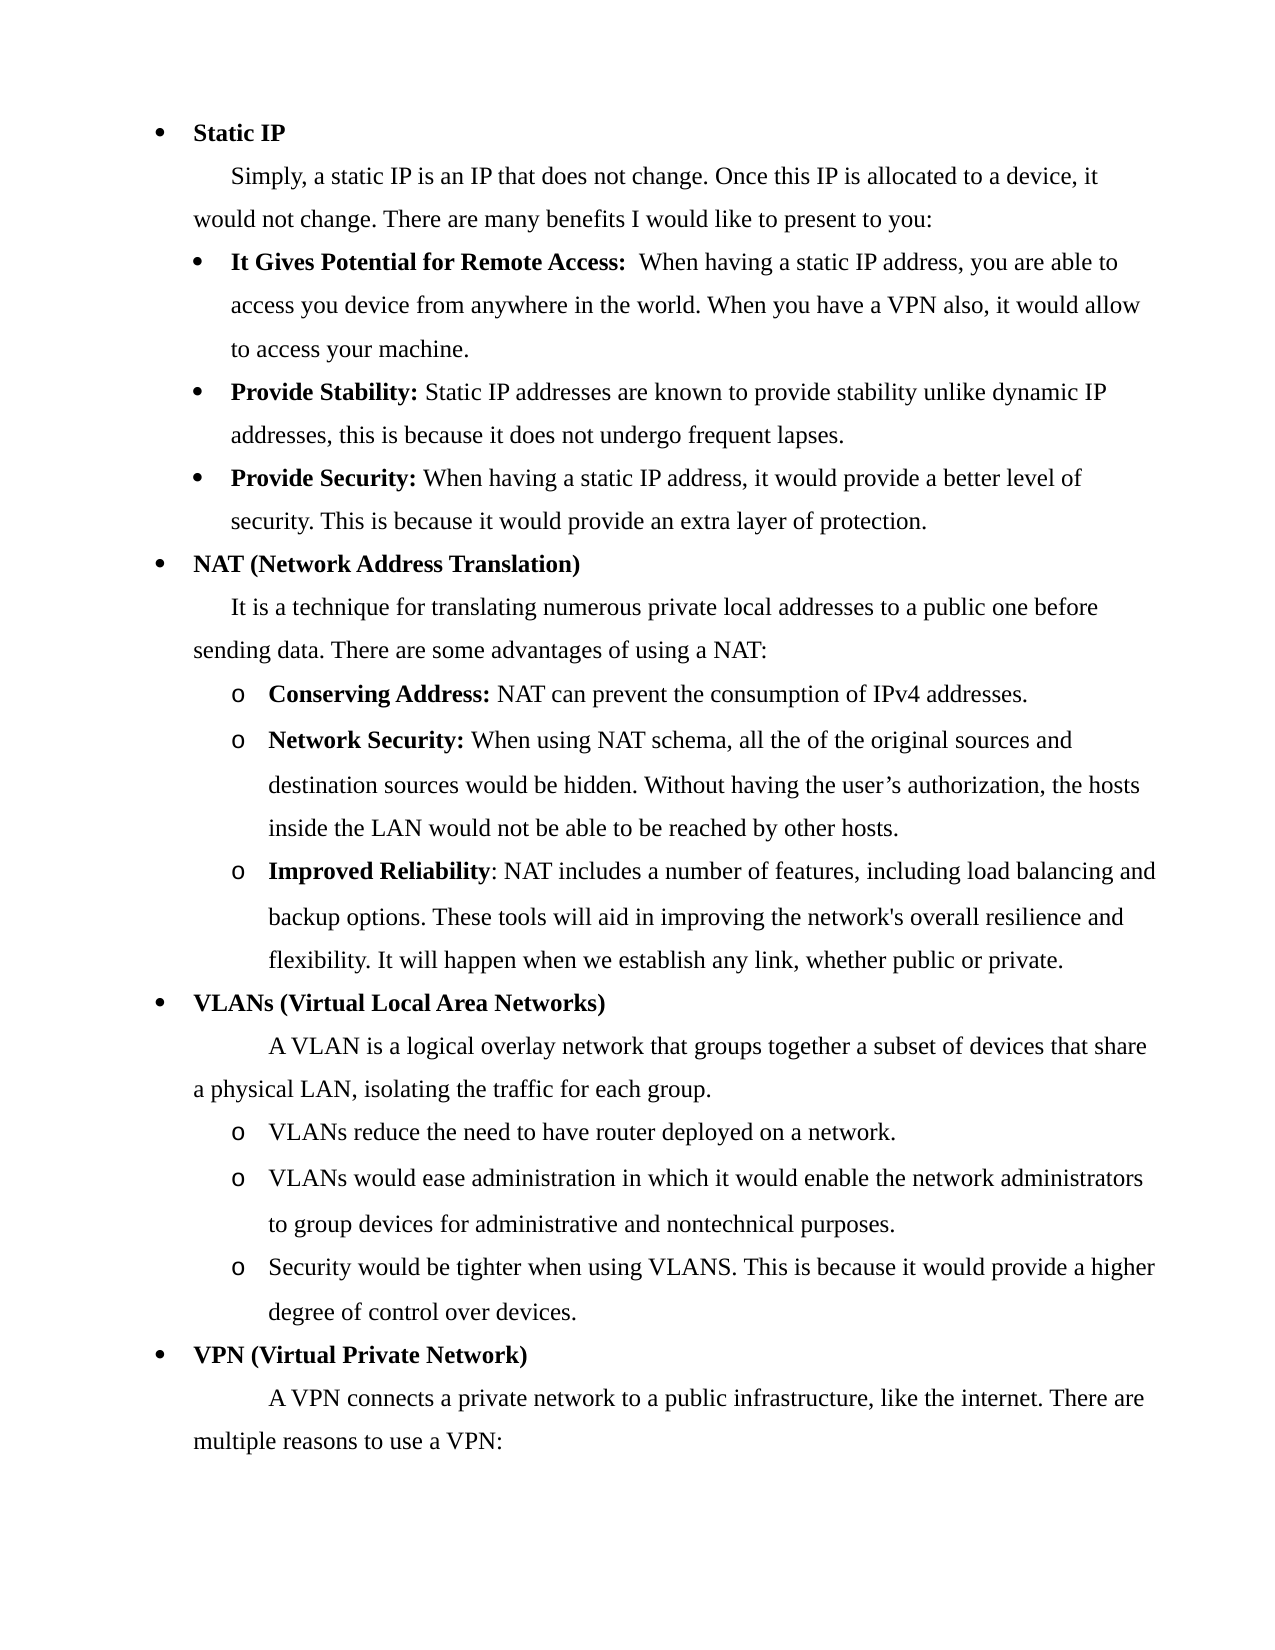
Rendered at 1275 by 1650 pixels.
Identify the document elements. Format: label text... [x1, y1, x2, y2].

list Security would be tighter when using VLANS. This is because it would provide a higher degree of control over devices. [231, 1252, 1157, 1326]
list VLANs reduce the need to have router deployed on a network. [231, 1117, 1157, 1148]
list Improved Reliability: NAT includes a number of features, including load balancing and backup options. These tools will aid in improving the network's overall resilience and flexibility. It will happen when we establish any link, whether public or private. [231, 856, 1157, 973]
list Network Security: When using NAT schema, all the of the original sources and destination sources would be hidden. Without having the user’s authorization, the hosts inside the LAN would not be able to be reached by other hosts. [231, 725, 1157, 842]
list A VLAN is a logical overlay network that groups together a subset of devices that share a physical LAN, isolating the traffic for each group. [193, 1031, 1157, 1103]
list VLANs would ease administration in which it would enable the network administrators to group devices for administrative and nontechnical purposes. [231, 1163, 1157, 1237]
list Provide Stability: Static IP addresses are known to provide stability unlike dynamic IP addresses, this is because it does not undergo frequent lapses. [193, 377, 1157, 449]
list Conserving Address: NAT can prevent the consumption of IPv4 addresses. [231, 679, 1157, 709]
list VLANs (Virtual Local Area Networks) [156, 988, 1157, 1017]
list Static IP [156, 118, 1157, 147]
list It is a technique for translating numerous private local addresses to a public one before sending data. There are some advantages of using a NAT: [193, 592, 1157, 664]
list It Gives Potential for Remote Access: When having a static IP address, you are able to access you device from anywhere in the world. When you have a VPN also, it would allow to access your machine. [193, 247, 1157, 362]
list Simply, a static IP is an IP that does not change. Once this IP is allocated to a device, it would not change. There are many benefits I would like to present to you: [193, 161, 1157, 233]
list Provide Security: When having a static IP address, it would provide a better level of security. This is because it would provide an extra layer of protection. [193, 463, 1157, 535]
list VPN (Virtual Private Network) [156, 1340, 1157, 1369]
list A VPN connects a private network to a public infrastructure, like the internet. There are multiple reasons to use a VPN: [193, 1383, 1157, 1455]
list NAT (Network Address Translation) [156, 549, 1157, 578]
